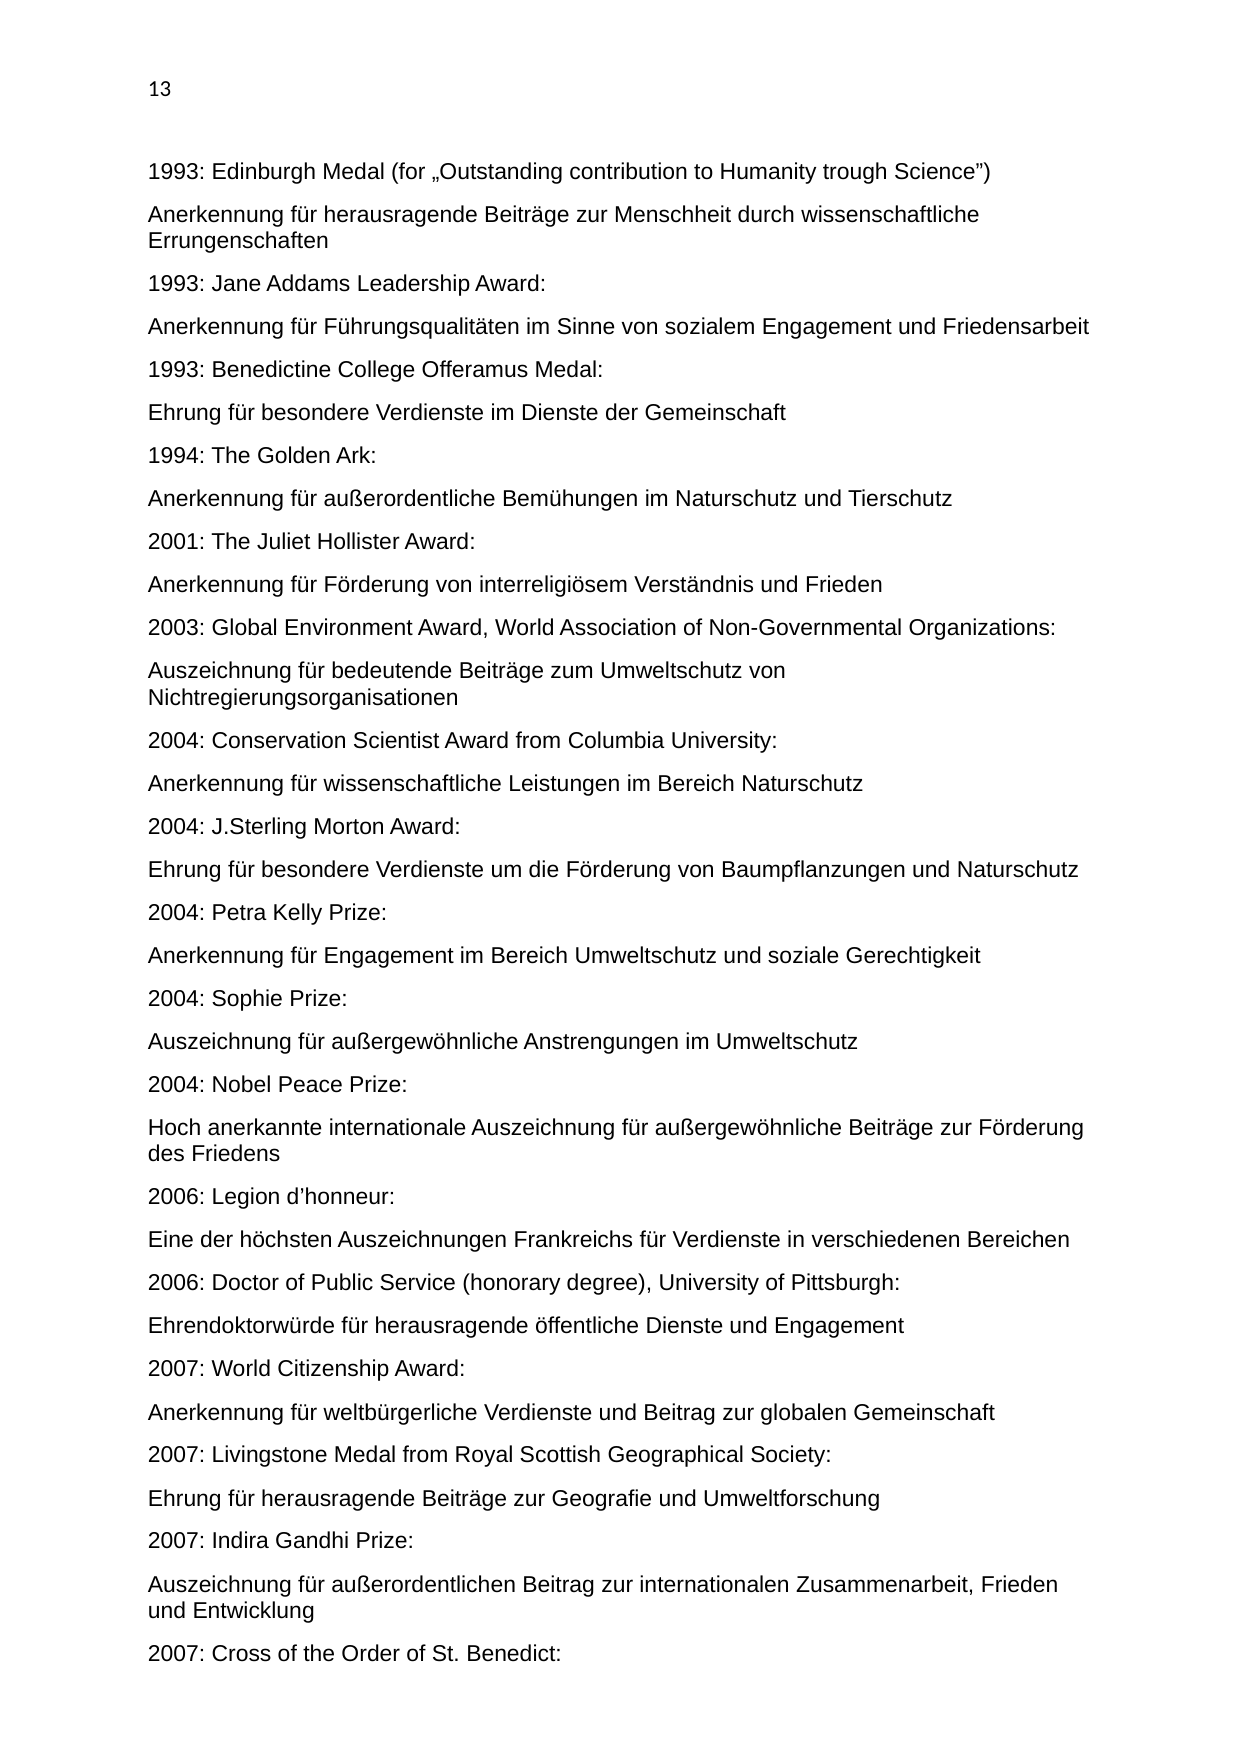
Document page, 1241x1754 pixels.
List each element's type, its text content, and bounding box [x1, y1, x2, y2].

text 2006: Doctor of Public Service (honorary degree), University of Pittsburgh: [148, 1269, 1093, 1296]
text Auszeichnung für bedeutende Beiträge zum Umweltschutz von Nichtregierungsorganisationen [148, 657, 1093, 710]
text Anerkennung für herausragende Beiträge zur Menschheit durch wissenschaftliche Errungenschaften [148, 201, 1093, 253]
text Ehrung für herausragende Beiträge zur Geografie und Umweltforschung [148, 1484, 1093, 1511]
text 2001: The Juliet Hollister Award: [148, 528, 1093, 555]
text 2004: Conservation Scientist Award from Columbia University: [148, 727, 1093, 753]
text Anerkennung für weltbürgerliche Verdienste und Beitrag zur globalen Gemeinschaft [148, 1398, 1093, 1425]
text 1993: Benedictine College Offeramus Medal: [148, 356, 1093, 383]
text Eine der höchsten Auszeichnungen Frankreichs für Verdienste in verschiedenen Bereichen [148, 1226, 1093, 1253]
text Auszeichnung für außergewöhnliche Anstrengungen im Umweltschutz [148, 1028, 1093, 1054]
text Ehrendoktorwürde für herausragende öffentliche Dienste und Engagement [148, 1312, 1093, 1339]
text 1994: The Golden Ark: [148, 442, 1093, 469]
text 2007: World Citizenship Award: [148, 1355, 1093, 1382]
text Anerkennung für wissenschaftliche Leistungen im Bereich Naturschutz [148, 770, 1093, 796]
text 1993: Jane Addams Leadership Award: [148, 270, 1093, 297]
text 2004: Nobel Peace Prize: [148, 1071, 1093, 1097]
text Hoch anerkannte internationale Auszeichnung für außergewöhnliche Beiträge zur Förderung des Friedens [148, 1114, 1093, 1167]
text Ehrung für besondere Verdienste um die Förderung von Baumpflanzungen und Naturschutz [148, 856, 1093, 882]
text 2004: Petra Kelly Prize: [148, 899, 1093, 925]
text 2006: Legion d’honneur: [148, 1183, 1093, 1210]
text Anerkennung für Förderung von interreligiösem Verständnis und Frieden [148, 571, 1093, 598]
text 1993: Edinburgh Medal (for „Outstanding contribution to Humanity trough Science”) [148, 158, 1093, 184]
text Anerkennung für Führungsqualitäten im Sinne von sozialem Engagement und Friedensarbeit [148, 313, 1093, 339]
text 2004: J.Sterling Morton Award: [148, 813, 1093, 839]
text 2007: Livingstone Medal from Royal Scottish Geographical Society: [148, 1441, 1093, 1468]
text Ehrung für besondere Verdienste im Dienste der Gemeinschaft [148, 399, 1093, 426]
text 2007: Indira Gandhi Prize: [148, 1527, 1093, 1554]
text 2007: Cross of the Order of St. Benedict: [148, 1640, 1093, 1666]
text Anerkennung für Engagement im Bereich Umweltschutz und soziale Gerechtigkeit [148, 942, 1093, 968]
text Auszeichnung für außerordentlichen Beitrag zur internationalen Zusammenarbeit, Frieden und Entwicklung [148, 1571, 1093, 1623]
text 2003: Global Environment Award, World Association of Non-Governmental Organizations: [148, 614, 1093, 641]
text 2004: Sophie Prize: [148, 985, 1093, 1011]
text Anerkennung für außerordentliche Bemühungen im Naturschutz und Tierschutz [148, 485, 1093, 512]
